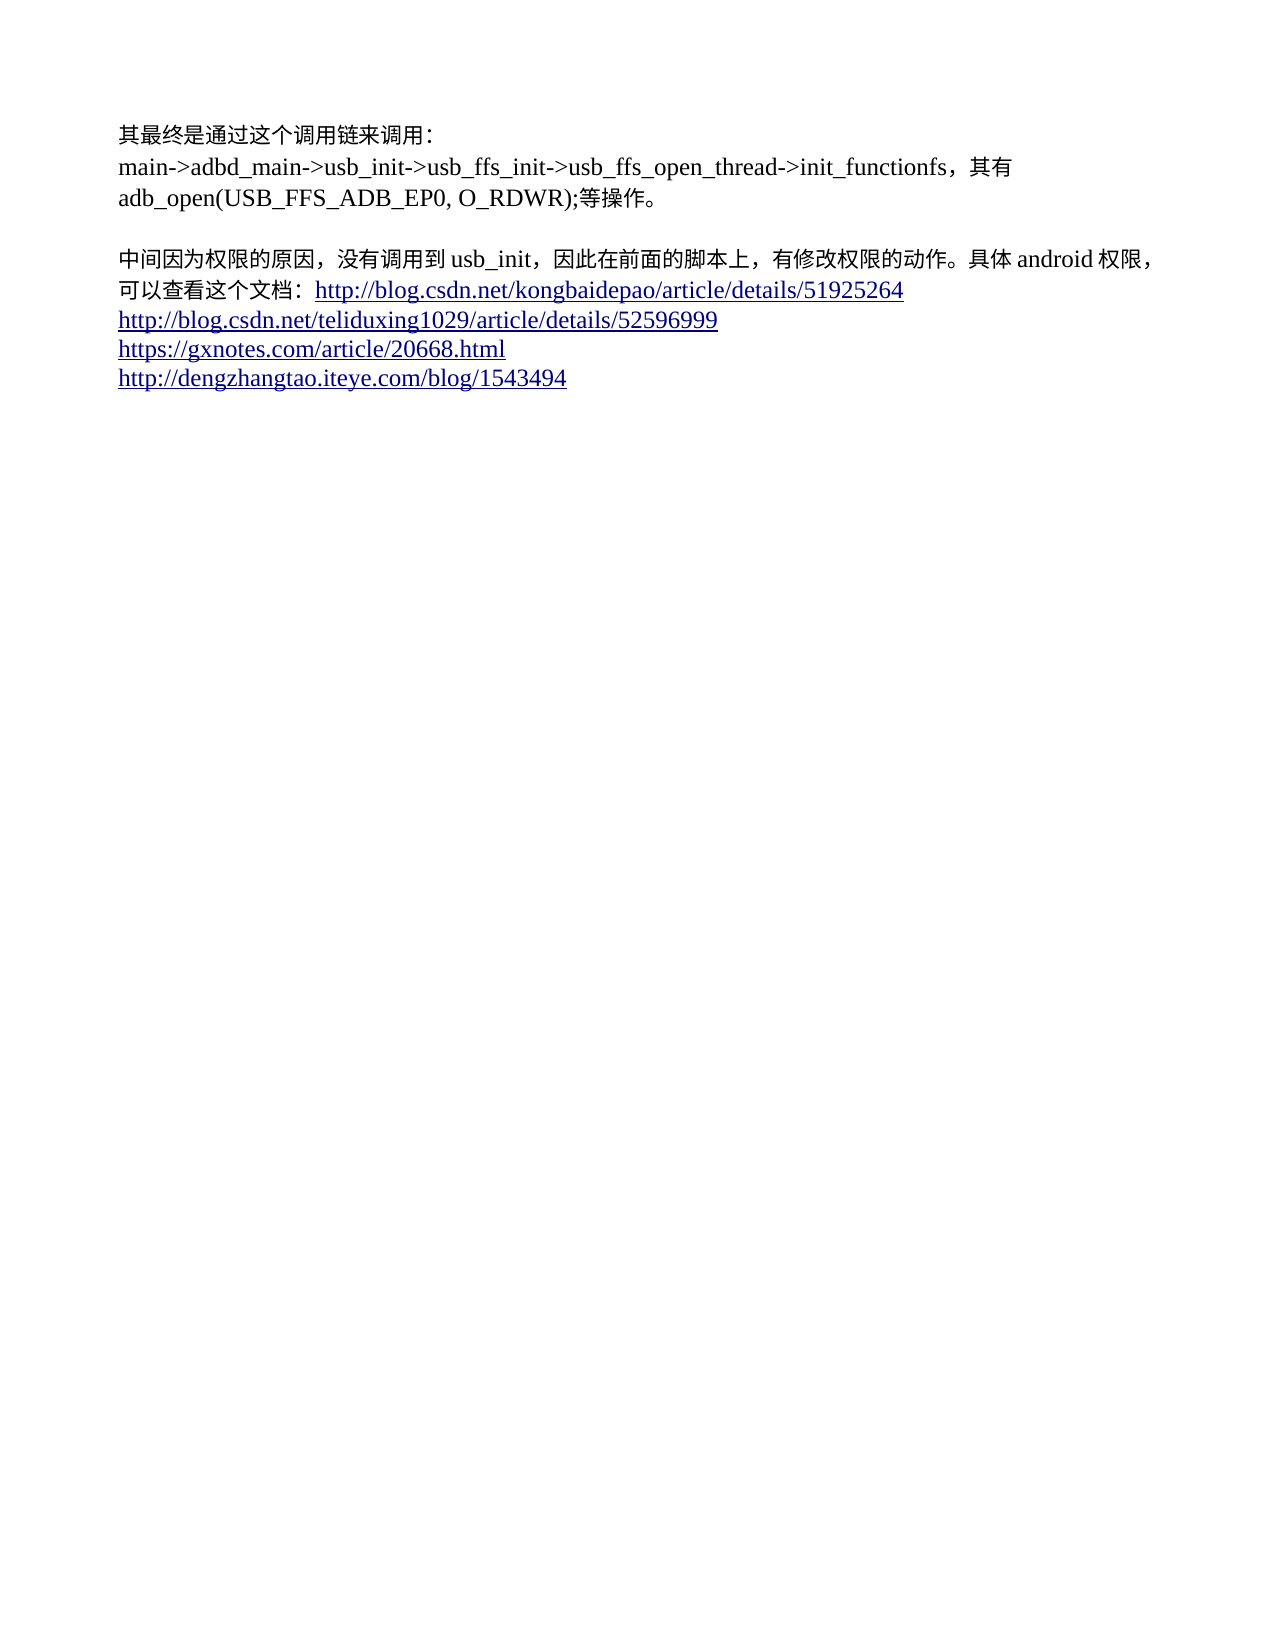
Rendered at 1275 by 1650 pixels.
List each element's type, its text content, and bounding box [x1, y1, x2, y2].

text http://blog.csdn.net/teliduxing1029/article/details/52596999 [118, 305, 1157, 334]
text https://gxnotes.com/article/20668.html [118, 334, 1157, 363]
text http://dengzhangtao.iteye.com/blog/1543494 [118, 363, 1157, 391]
text main->adbd_main->usb_init->usb_ffs_init->usb_ffs_open_thread->init_functionfs，其有adb_open(USB_FFS_ADB_EP0, O_RDWR);等操作。 [118, 150, 1157, 213]
text 中间因为权限的原因，没有调用到usb_init，因此在前面的脚本上，有修改权限的动作。具体android权限，可以查看这个文档：http://blog.csdn.net/kongbaidepao/article/details/51925264 [118, 242, 1157, 305]
text 其最终是通过这个调用链来调用： [118, 118, 1157, 150]
